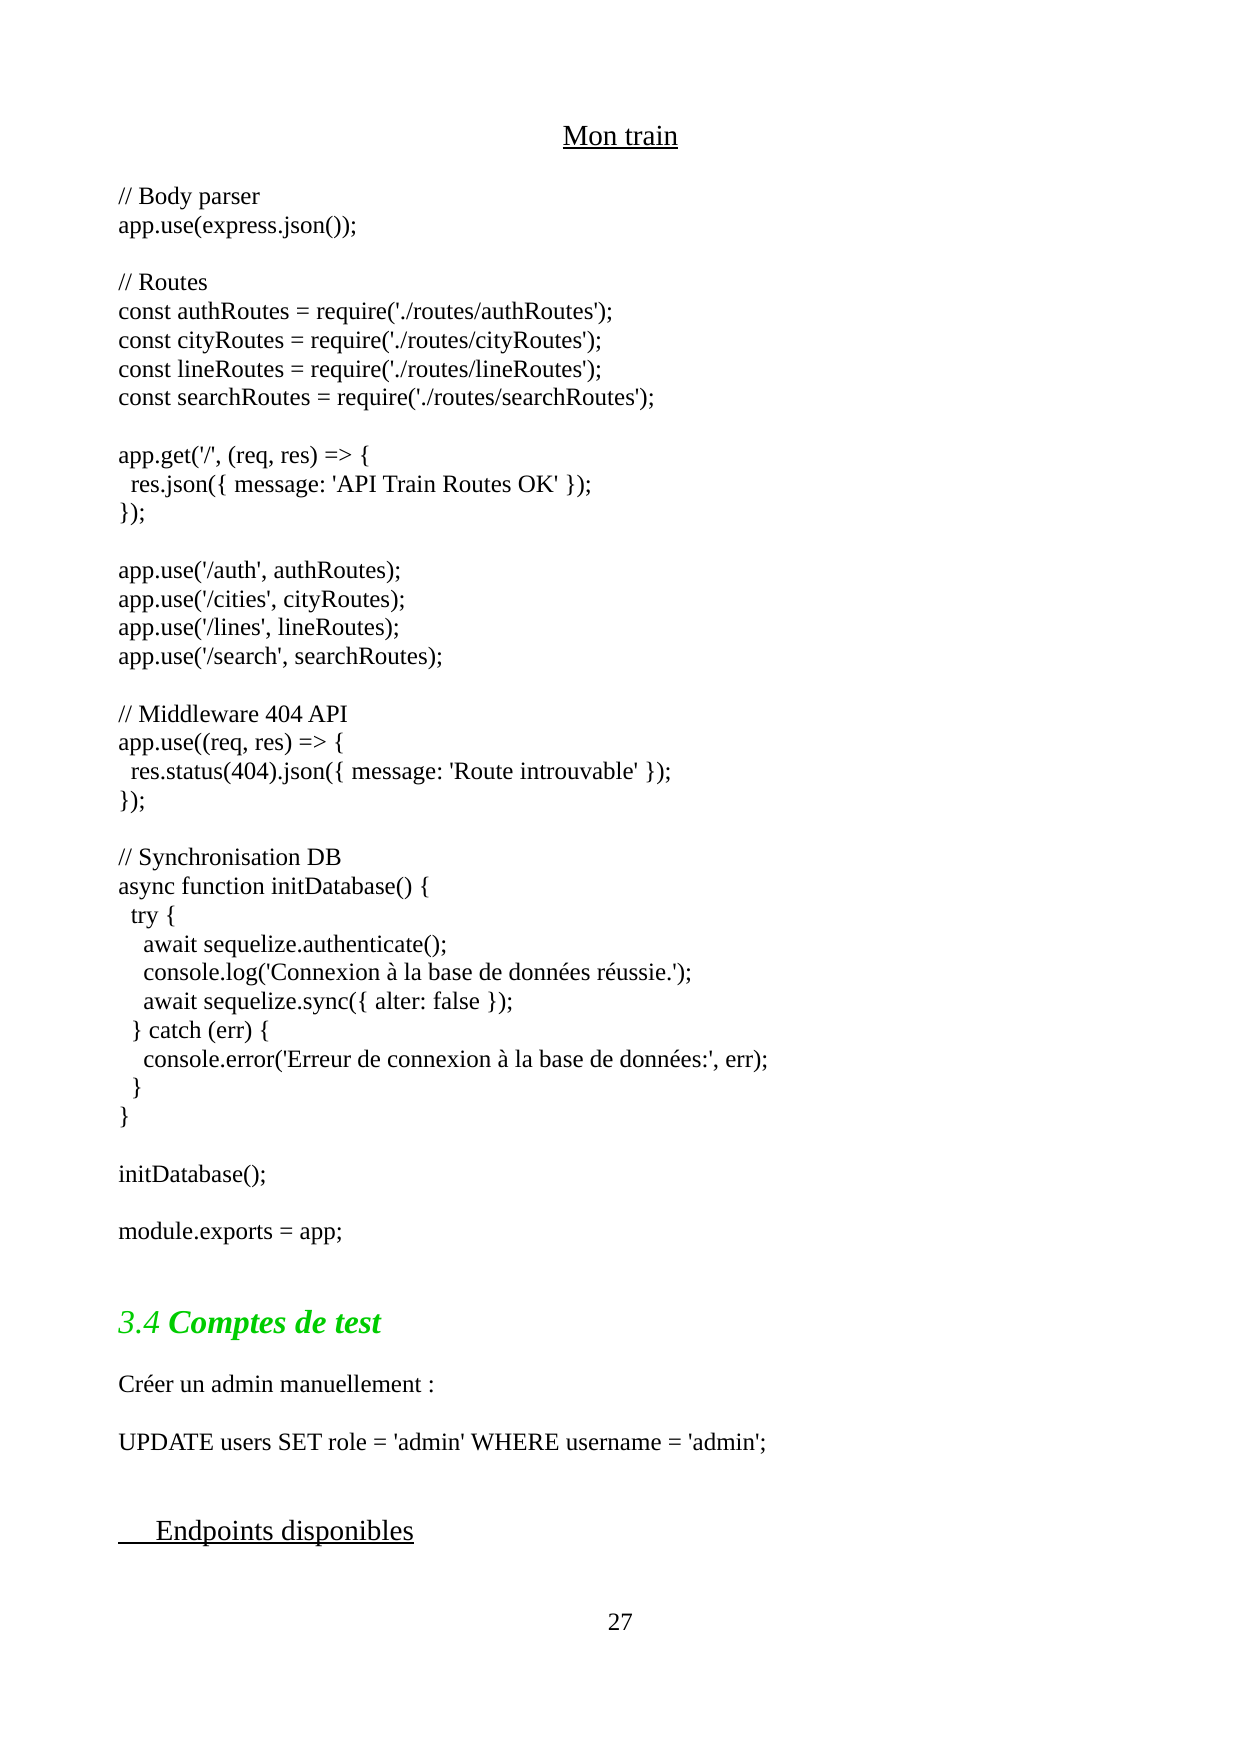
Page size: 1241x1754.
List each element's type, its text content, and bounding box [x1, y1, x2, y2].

text // Middleware 404 API [118, 699, 1122, 727]
text // Body parser [118, 181, 1122, 210]
text } [118, 1101, 1122, 1130]
text res.json({ message: 'API Train Routes OK' }); [118, 469, 1122, 497]
text const authRoutes = require('./routes/authRoutes'); [118, 296, 1122, 325]
text app.use('/auth', authRoutes); [118, 555, 1122, 584]
text console.error('Erreur de connexion à la base de données:', err); [118, 1044, 1122, 1072]
text 📌 Endpoints disponibles [118, 1513, 1122, 1547]
text try { [118, 900, 1122, 929]
text res.status(404).json({ message: 'Route introuvable' }); [118, 756, 1122, 785]
text const lineRoutes = require('./routes/lineRoutes'); [118, 354, 1122, 382]
text initDatabase(); [118, 1159, 1122, 1187]
text Créer un admin manuellement : [118, 1369, 1122, 1398]
text // Synchronisation DB [118, 842, 1122, 871]
text } catch (err) { [118, 1015, 1122, 1044]
text module.exports = app; [118, 1216, 1122, 1245]
text async function initDatabase() { [118, 871, 1122, 900]
text const cityRoutes = require('./routes/cityRoutes'); [118, 325, 1122, 354]
text await sequelize.authenticate(); [118, 929, 1122, 957]
text UPDATE users SET role = 'admin' WHERE username = 'admin'; [118, 1427, 1122, 1456]
text 3.4 Comptes de test [118, 1302, 1122, 1341]
text const searchRoutes = require('./routes/searchRoutes'); [118, 382, 1122, 411]
text } [118, 1072, 1122, 1101]
text }); [118, 785, 1122, 814]
text app.use('/lines', lineRoutes); [118, 612, 1122, 641]
text app.use('/cities', cityRoutes); [118, 584, 1122, 612]
text app.get('/', (req, res) => { [118, 440, 1122, 469]
text console.log('Connexion à la base de données réussie.'); [118, 957, 1122, 986]
text app.use('/search', searchRoutes); [118, 641, 1122, 670]
text app.use((req, res) => { [118, 727, 1122, 756]
text }); [118, 497, 1122, 526]
text app.use(express.json()); [118, 210, 1122, 239]
text // Routes [118, 267, 1122, 296]
text await sequelize.sync({ alter: false }); [118, 986, 1122, 1015]
